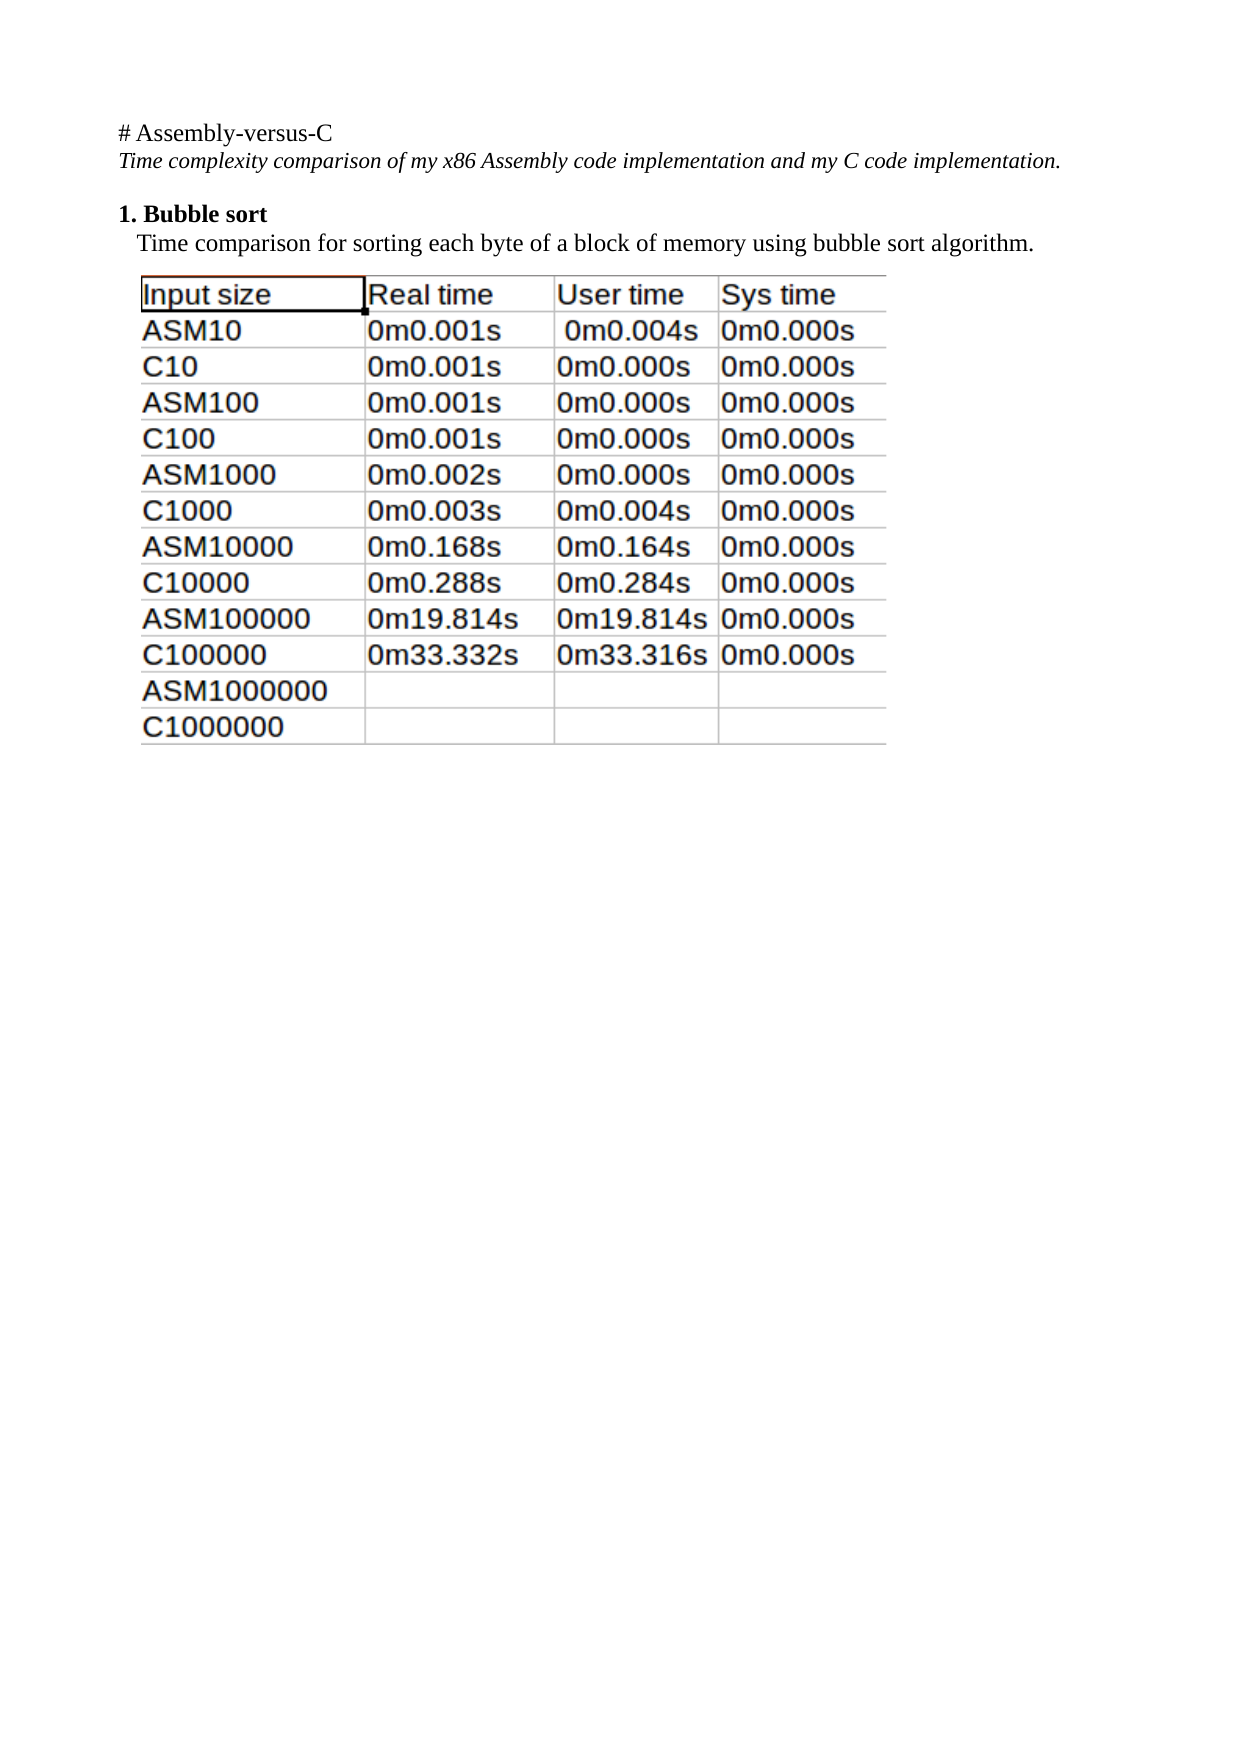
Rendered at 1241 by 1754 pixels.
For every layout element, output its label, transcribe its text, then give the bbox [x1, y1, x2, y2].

picture [141, 275, 887, 745]
text 1. Bubble sort [118, 199, 1122, 228]
text Time complexity comparison of my x86 Assembly code implementation and my C code implementation. [118, 147, 1122, 173]
text Time comparison for sorting each byte of a block of memory using bubble sort algorithm. [118, 228, 1122, 257]
text # Assembly-versus-C [118, 118, 1122, 147]
